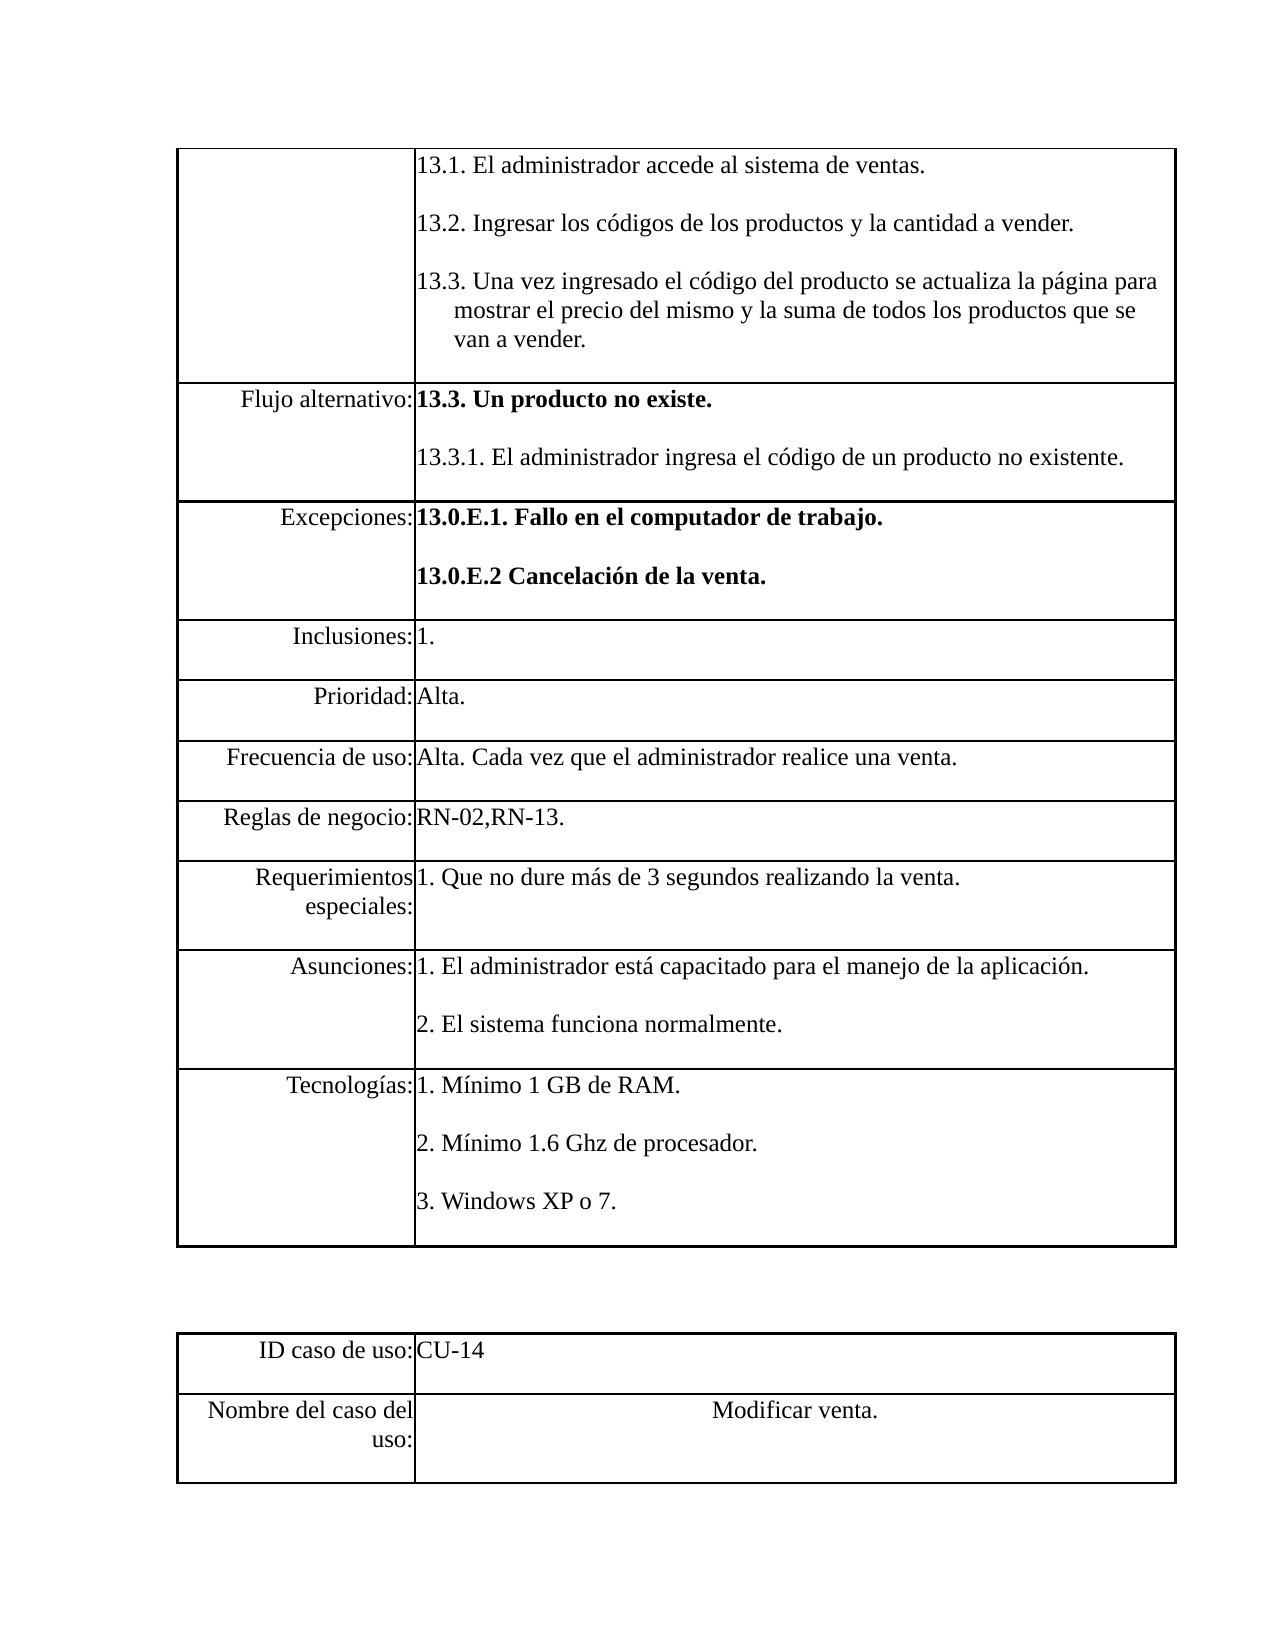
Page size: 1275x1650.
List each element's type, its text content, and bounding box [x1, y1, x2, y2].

table_header CU-14 [416, 1335, 1174, 1393]
table_cell Asunciones: [179, 951, 414, 1068]
table_cell Requerimientos especiales: [179, 862, 414, 949]
table_cell Reglas de negocio: [179, 802, 414, 860]
table_cell 13.0.E.1. Fallo en el computador de trabajo. 13.0.E.2 Cancelación de la venta. [416, 503, 1174, 619]
table_cell Alta. Cada vez que el administrador realice una venta. [416, 742, 1174, 800]
table_cell 1. [416, 621, 1174, 679]
table_cell Excepciones: [179, 503, 414, 619]
table_cell RN-02,RN-13. [416, 802, 1174, 860]
table_cell 1. El administrador está capacitado para el manejo de la aplicación. 2. El sistema funciona normalmente. [416, 951, 1174, 1068]
table_cell Alta. [416, 681, 1174, 739]
table_cell Nombre del caso del uso: [179, 1395, 414, 1482]
table_cell Frecuencia de uso: [179, 742, 414, 800]
table_cell 1. Que no dure más de 3 segundos realizando la venta. [416, 862, 1174, 949]
table_header ID caso de uso: [179, 1335, 414, 1393]
table_cell Prioridad: [179, 681, 414, 739]
table_cell 1. Mínimo 1 GB de RAM. 2. Mínimo 1.6 Ghz de procesador. 3. Windows XP o 7. [416, 1070, 1174, 1244]
table_cell Inclusiones: [179, 621, 414, 679]
table_cell 13.1. El administrador accede al sistema de ventas. 13.2. Ingresar los códigos de los productos y la cantidad a vender. 13.3. Una vez ingresado el código del producto se actualiza la página para mostrar el precio del mismo y la suma de todos los productos que se van a vender. [416, 149, 1174, 382]
table_cell Tecnologías: [179, 1070, 414, 1244]
table_cell 13.3. Un producto no existe. 13.3.1. El administrador ingresa el código de un producto no existente. [416, 384, 1174, 500]
table_cell Modificar venta. [416, 1395, 1174, 1482]
table_cell [179, 149, 414, 382]
table_cell Flujo alternativo: [179, 384, 414, 500]
